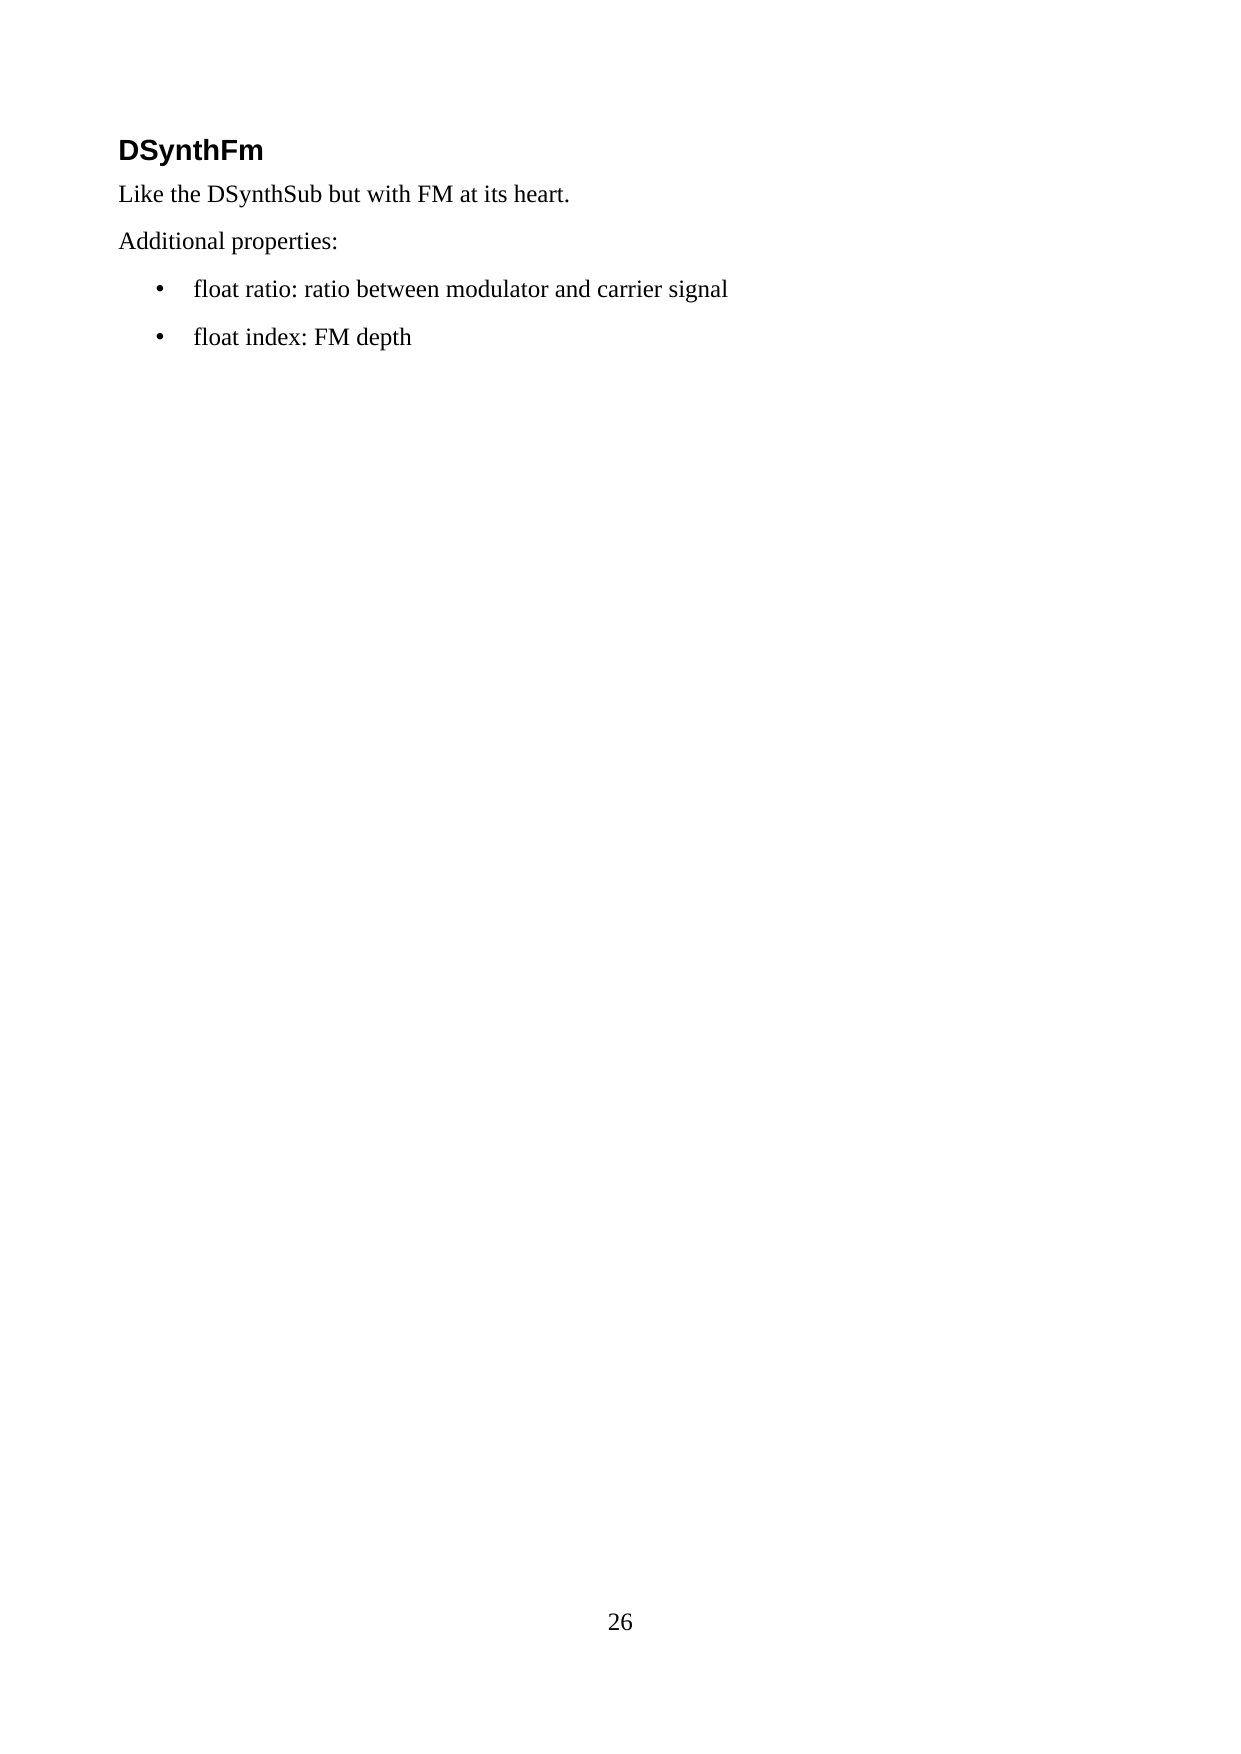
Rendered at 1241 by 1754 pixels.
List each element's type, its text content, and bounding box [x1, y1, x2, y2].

text Additional properties: [118, 226, 1122, 255]
list float ratio: ratio between modulator and carrier signal [156, 274, 1122, 303]
subtitle DSynthFm [118, 133, 1122, 166]
text Like the DSynthSub but with FM at its heart. [118, 179, 1122, 207]
list float index: FM depth [156, 322, 1122, 350]
